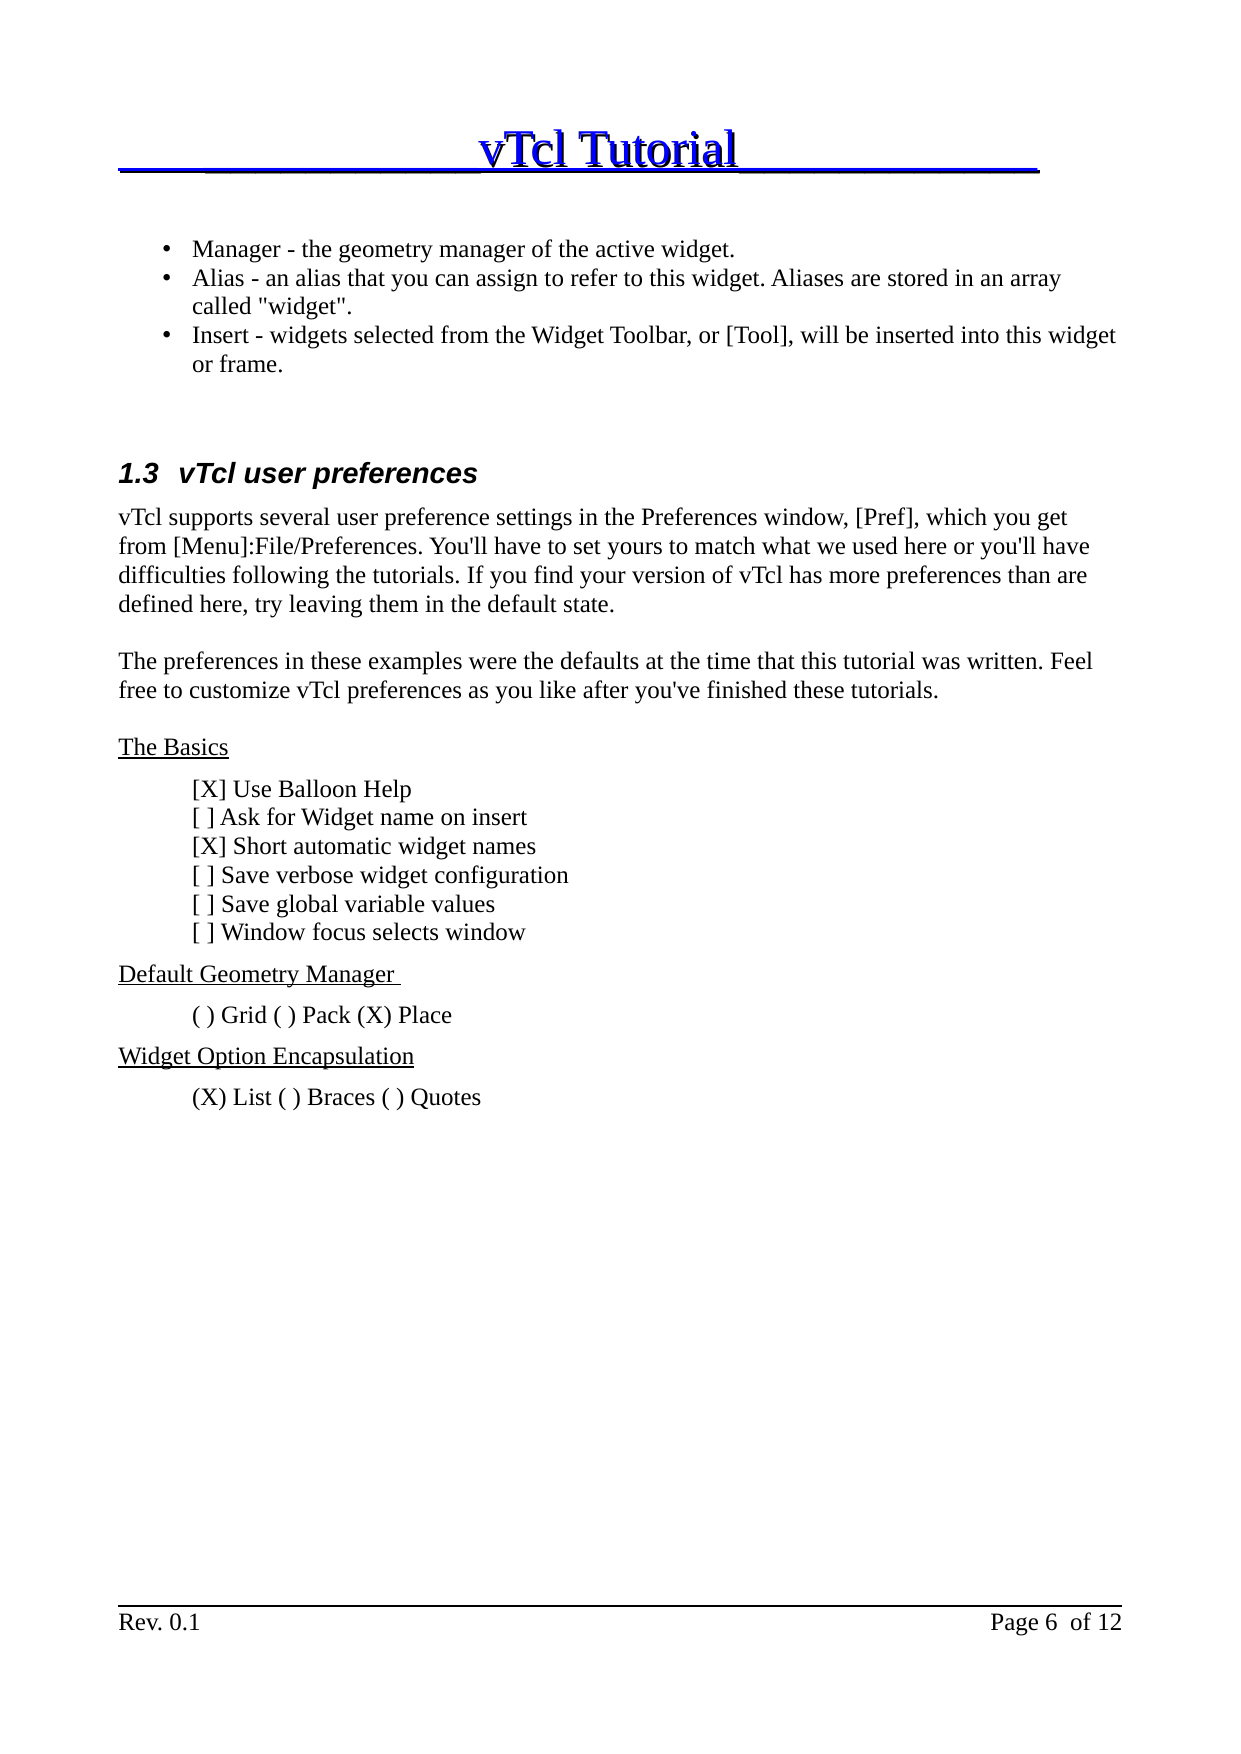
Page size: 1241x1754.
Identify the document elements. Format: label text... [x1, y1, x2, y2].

text Widget Option Encapsulation [118, 1041, 1122, 1070]
list ( ) Grid ( ) Pack (X) Place [162, 1000, 1122, 1029]
list (X) List ( ) Braces ( ) Quotes [162, 1082, 1122, 1111]
list Insert - widgets selected from the Widget Toolbar, or [Tool], will be inserted into this widget or frame. [162, 320, 1122, 378]
list Alias - an alias that you can assign to refer to this widget. Aliases are stored in an array called "widget". [162, 263, 1122, 320]
list Manager - the geometry manager of the active widget. [162, 234, 1122, 263]
subtitle vTcl user preferences [118, 456, 1122, 490]
text Default Geometry Manager [118, 959, 1122, 987]
text vTcl supports several user preference settings in the Preferences window, [Pref], which you get from [Menu]:File/Preferences. You'll have to set yours to match what we used here or you'll have difficulties following the tutorials. If you find your version of vTcl has more preferences than are defined here, try leaving them in the default state. The preferences in these examples were the defaults at the time that this tutorial was written. Feel free to customize vTcl preferences as you like after you've finished these tutorials. The Basics [118, 502, 1122, 761]
list [X] Use Balloon Help [ ] Ask for Widget name on insert [X] Short automatic widget names [ ] Save verbose widget configuration [ ] Save global variable values [ ] Window focus selects window [162, 774, 1122, 946]
